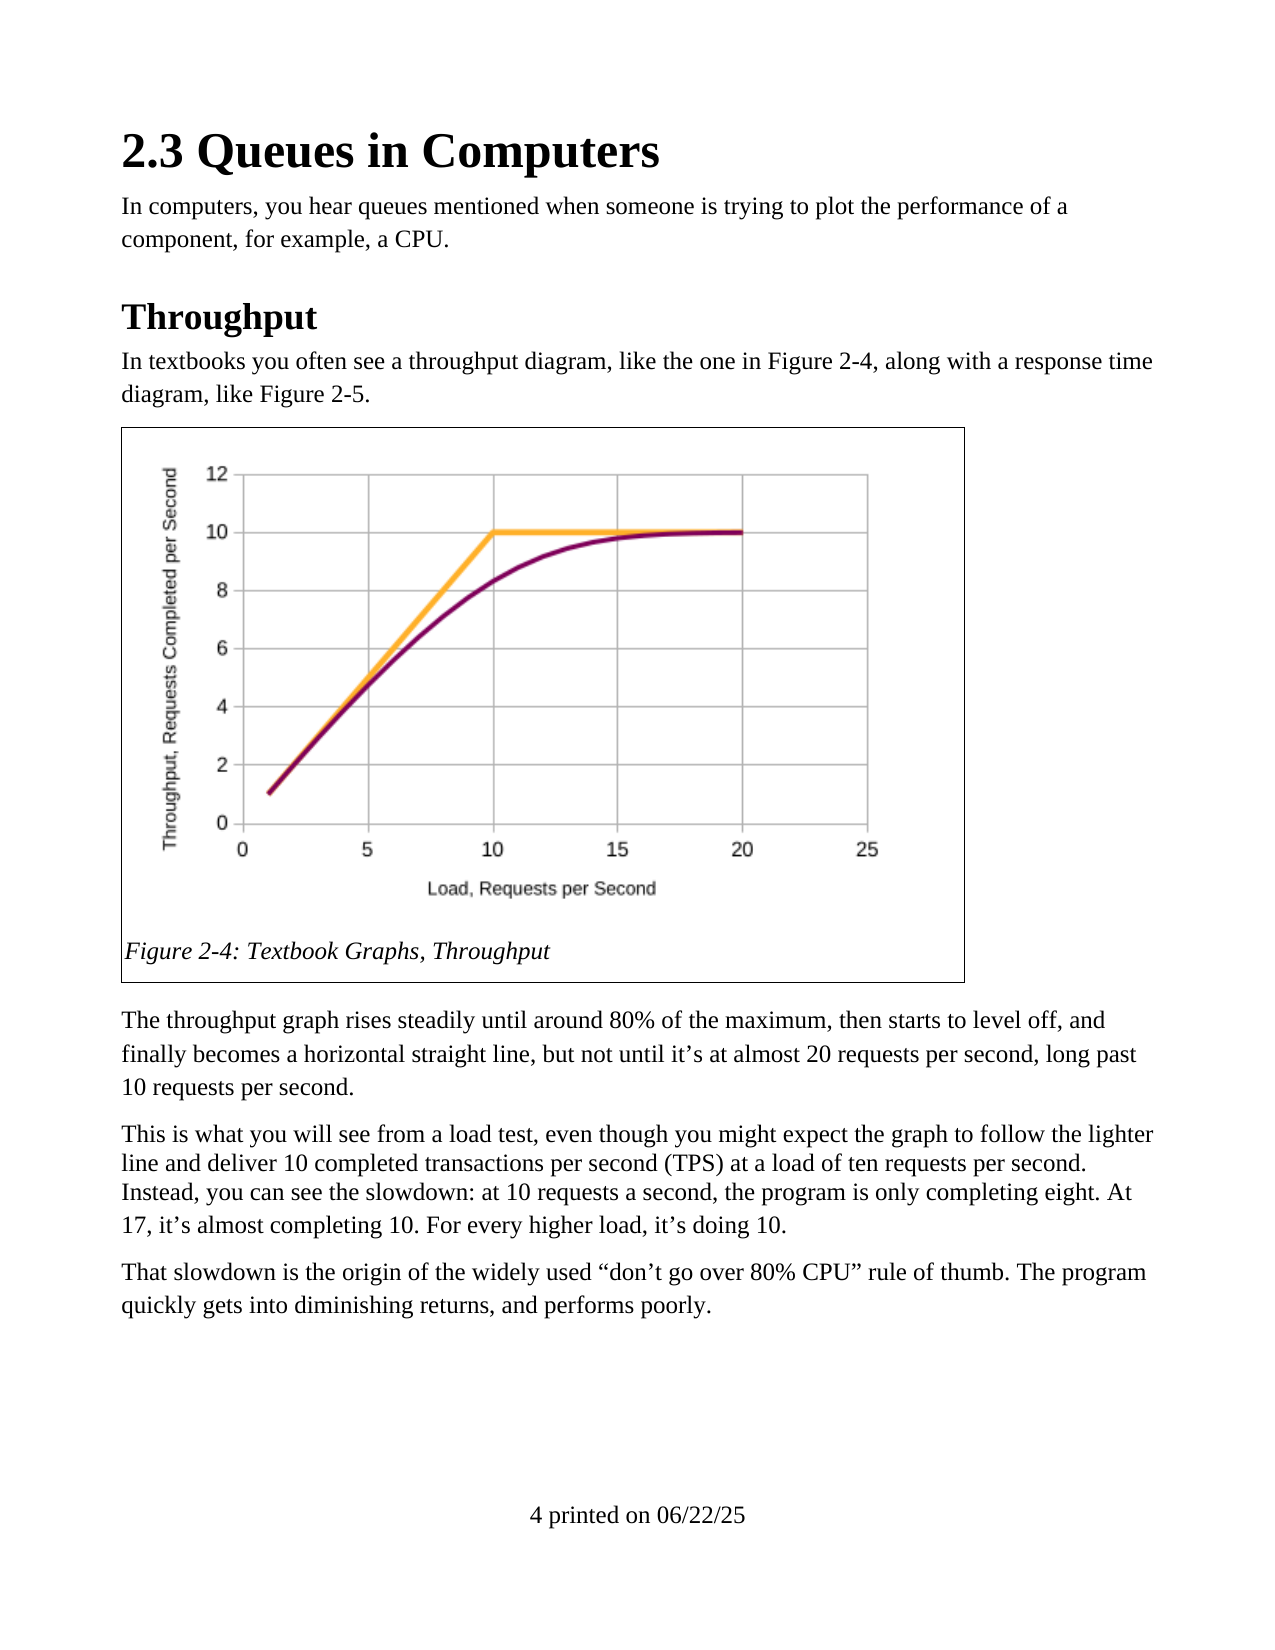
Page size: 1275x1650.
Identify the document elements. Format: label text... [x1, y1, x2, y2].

text Figure 2-4: Textbook Graphs, Throughput [124, 442, 961, 965]
text This is what you will see from a load test, even though you might expect the graph to follow the lighter line and deliver 10 completed transactions per second (TPS) at a load of ten requests per second. [121, 1119, 1154, 1177]
subtitle Throughput [121, 295, 1154, 338]
text The throughput graph rises steadily until around 80% of the maximum, then starts to level off, and finally becomes a horizontal straight line, but not until it’s at almost 20 requests per second, long past 10 requests per second. [121, 427, 1154, 1100]
text That slowdown is the origin of the widely used “don’t go over 80% CPU” rule of thumb. The program quickly gets into diminishing returns, and performs poorly. [121, 1257, 1154, 1319]
text Instead, you can see the slowdown: at 10 requests a second, the program is only completing eight. At 17, it’s almost completing 10. For every higher load, it’s doing 10. [121, 1177, 1154, 1238]
picture [132, 443, 900, 924]
text In computers, you hear queues mentioned when someone is trying to plot the performance of a component, for example, a CPU. [121, 191, 1154, 253]
text In textbooks you often see a throughput diagram, like the one in Figure 2-4, along with a response time diagram, like Figure 2-5. [121, 346, 1154, 408]
subtitle 2.3 Queues in Computers [121, 121, 1154, 179]
